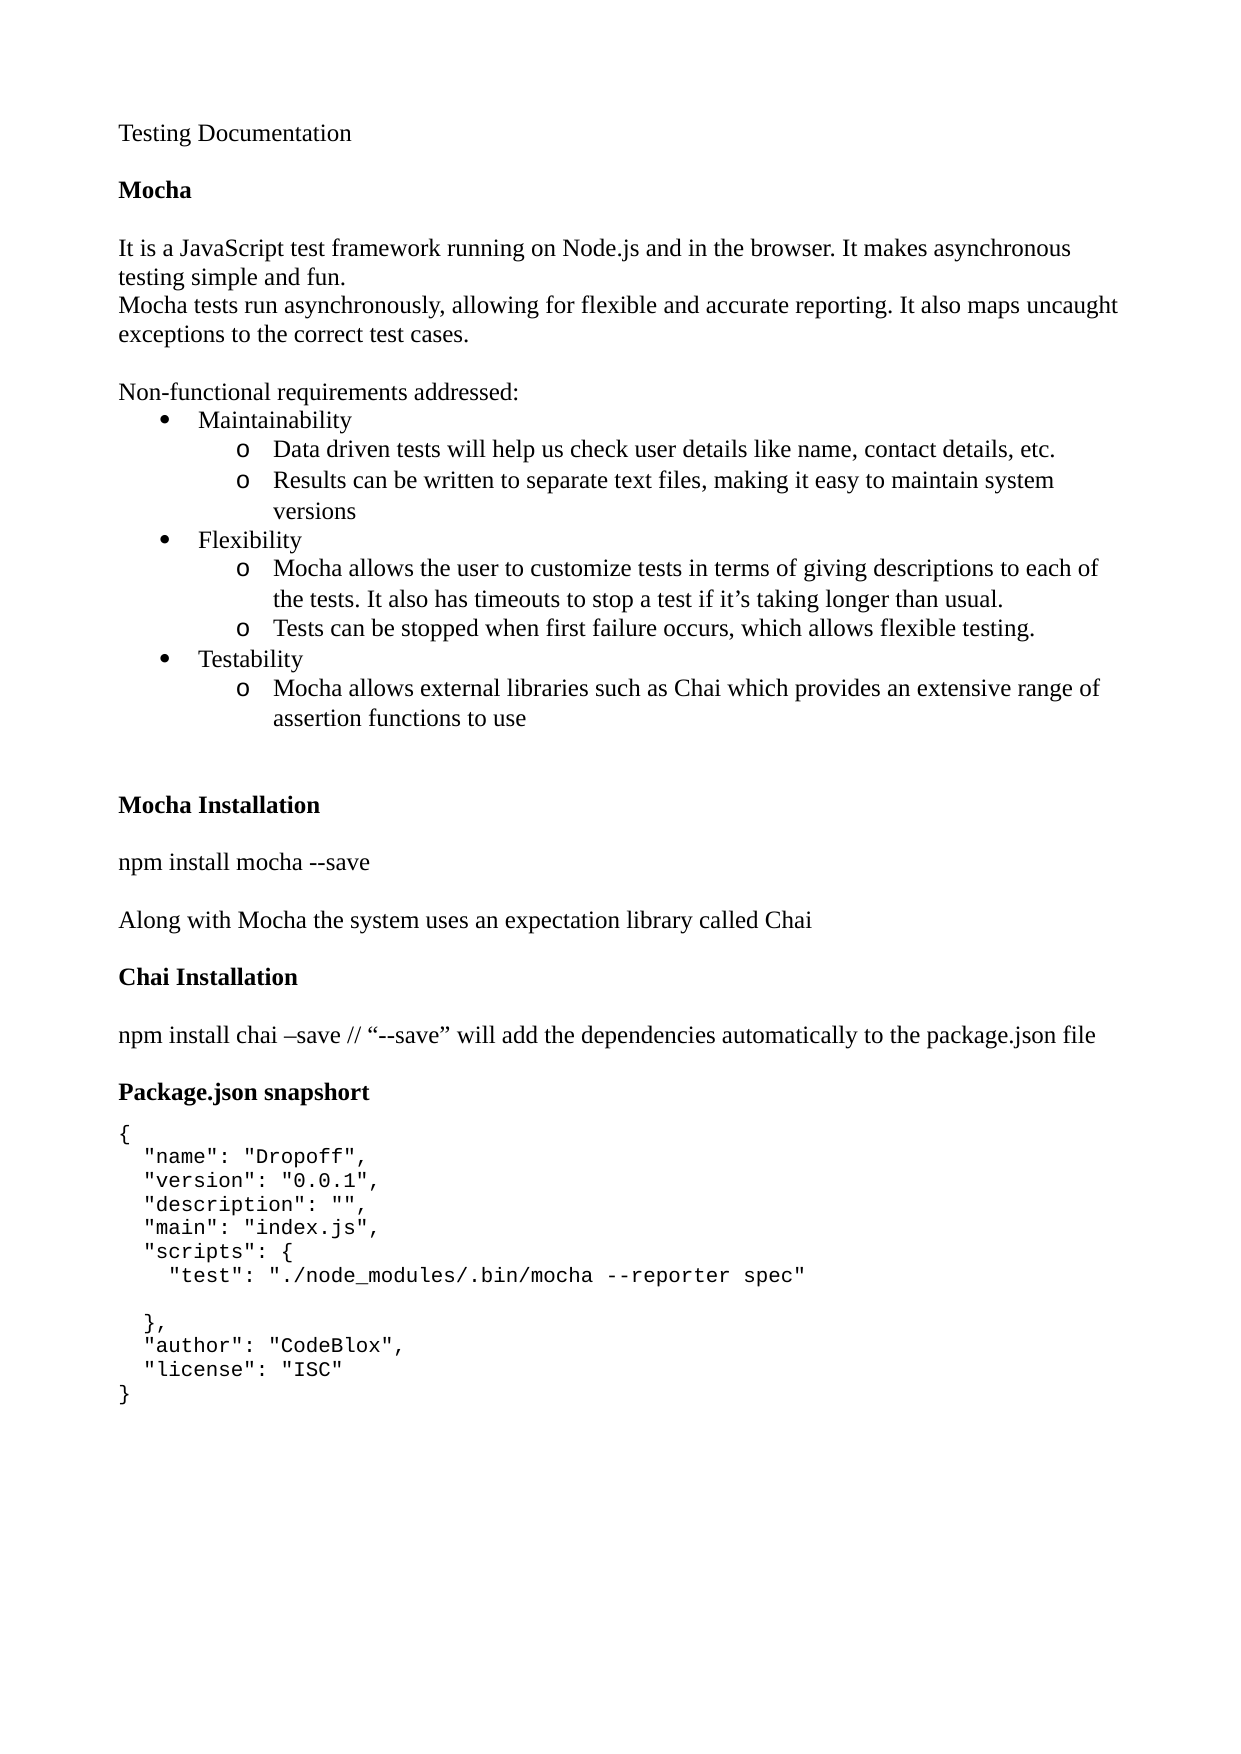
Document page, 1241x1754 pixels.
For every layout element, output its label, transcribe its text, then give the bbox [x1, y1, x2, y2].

text It is a JavaScript test framework running on Node.js and in the browser. It makes asynchronous testing simple and fun. [118, 233, 1122, 291]
text } [118, 1383, 1122, 1406]
text "author": "CodeBlox", [118, 1336, 1122, 1359]
list Along with Mocha the system uses an expectation library called Chai [118, 905, 1122, 933]
text Mocha [118, 176, 1122, 204]
list Tests can be stopped when first failure occurs, which allows flexible testing. [235, 613, 1122, 644]
text "description": "", [118, 1194, 1122, 1217]
text "version": "0.0.1", [118, 1170, 1122, 1194]
text { [118, 1123, 1122, 1146]
list Data driven tests will help us check user details like name, contact details, etc. [235, 434, 1122, 465]
list Mocha Installation [118, 790, 1122, 818]
list Maintainability [160, 406, 1122, 434]
list Results can be written to separate text files, making it easy to maintain system versions [235, 465, 1122, 525]
list Mocha allows external libraries such as Chai which provides an extensive range of assertion functions to use [235, 673, 1122, 732]
text }, [118, 1312, 1122, 1336]
text "name": "Dropoff", [118, 1146, 1122, 1170]
text Mocha tests run asynchronously, allowing for flexible and accurate reporting. It also maps uncaught exceptions to the correct test cases. [118, 291, 1122, 348]
list Flexibility [160, 525, 1122, 553]
list Testability [160, 644, 1122, 673]
list Mocha allows the user to customize tests in terms of giving descriptions to each of the tests. It also has timeouts to stop a test if it’s taking longer than usual. [235, 553, 1122, 613]
text Non-functional requirements addressed: [118, 377, 1122, 406]
text "scripts": { [118, 1241, 1122, 1264]
text "test": "./node_modules/.bin/mocha --reporter spec" [118, 1264, 1122, 1288]
text "main": "index.js", [118, 1217, 1122, 1241]
list npm install mocha --save [118, 847, 1122, 876]
list Package.json snapshort [118, 1077, 1122, 1106]
text "license": "ISC" [118, 1359, 1122, 1383]
list Chai Installation [118, 962, 1122, 991]
text Testing Documentation [118, 118, 1122, 147]
list npm install chai –save // “--save” will add the dependencies automatically to the package.json file [118, 1020, 1122, 1048]
